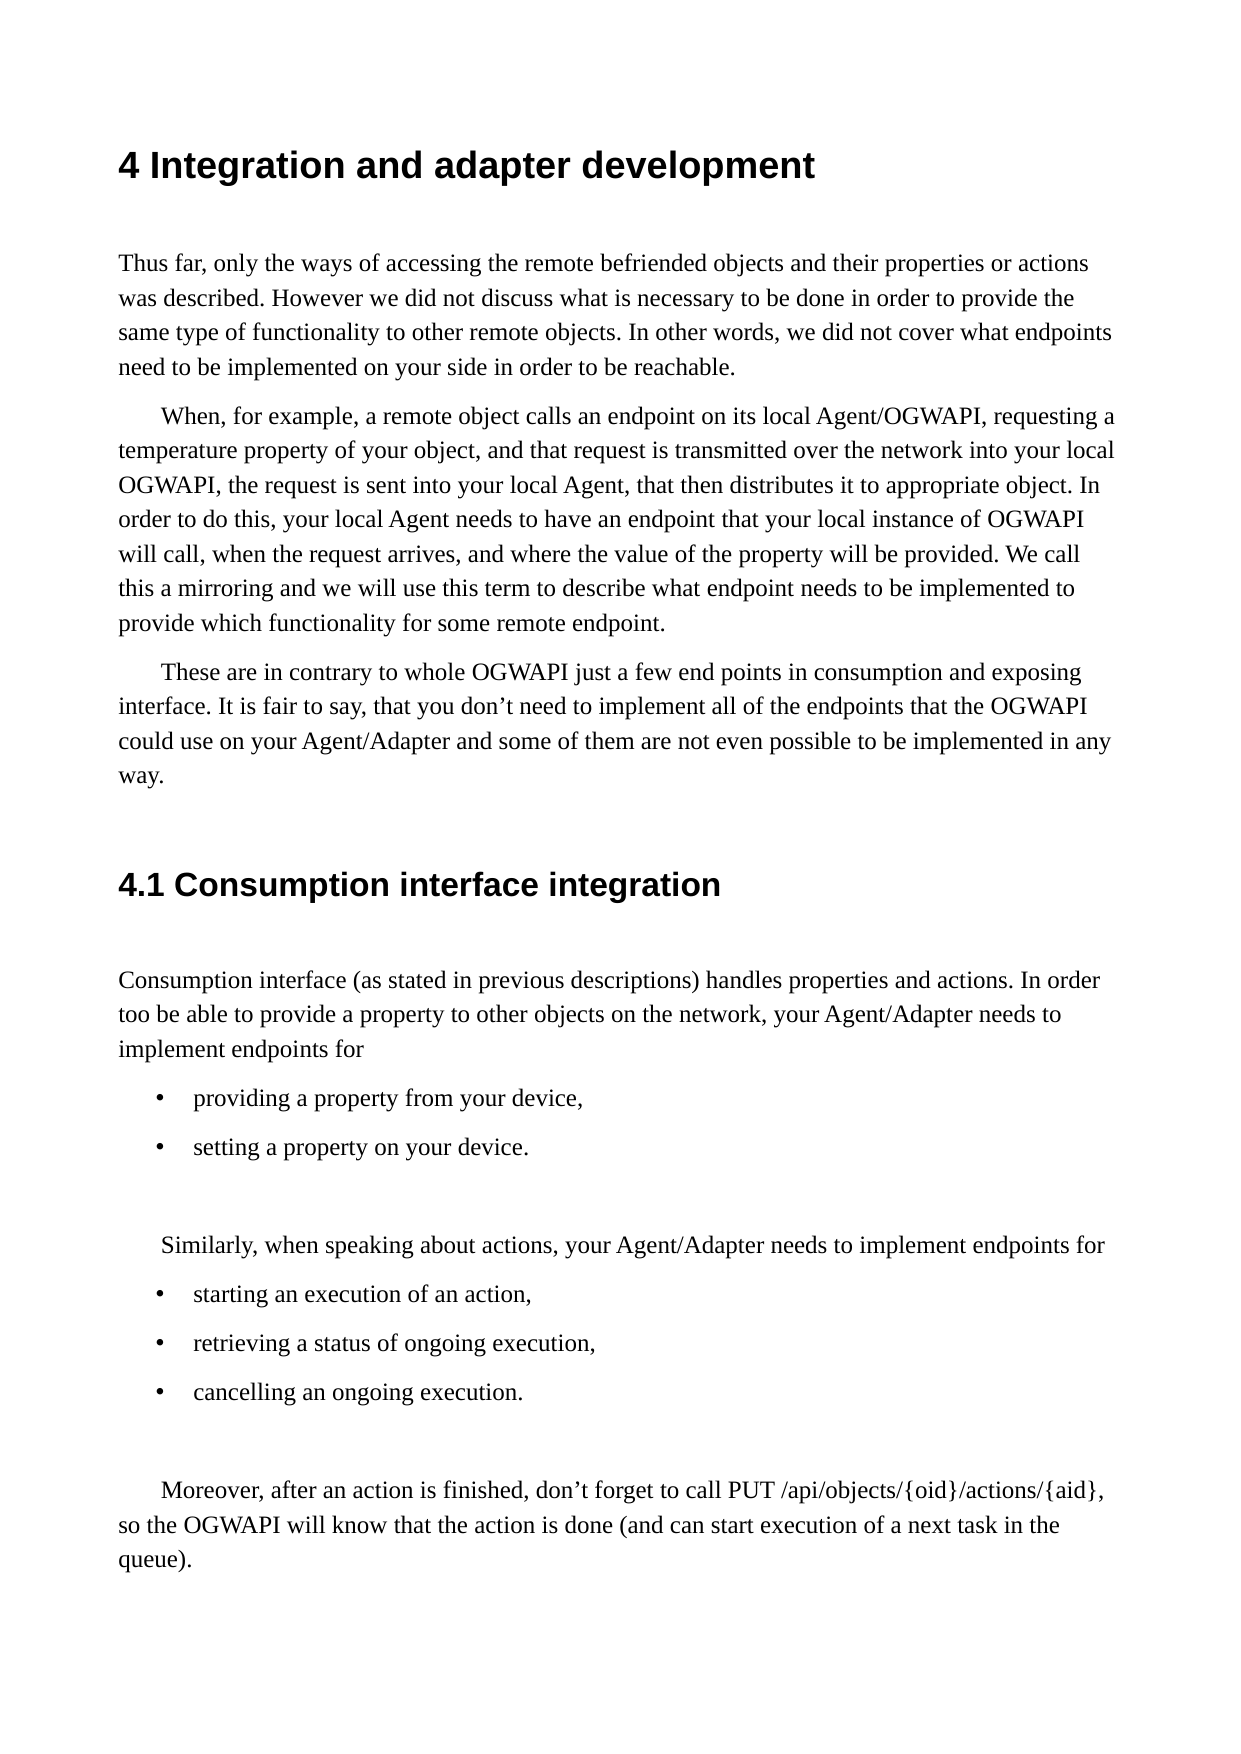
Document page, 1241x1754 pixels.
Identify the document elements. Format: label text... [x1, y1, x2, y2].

list cancelling an ongoing execution. [156, 1377, 1122, 1406]
text Moreover, after an action is finished, don’t forget to call PUT /api/objects/{oid}/actions/{aid}, so the OGWAPI will know that the action is done (and can start execution of a next task in the queue). [118, 1475, 1122, 1573]
subtitle 4 Integration and adapter development [118, 143, 1122, 187]
list starting an execution of an action, [156, 1279, 1122, 1308]
text These are in contrary to whole OGWAPI just a few end points in consumption and exposing interface. It is fair to say, that you don’t need to implement all of the endpoints that the OGWAPI could use on your Agent/Adapter and some of them are not even possible to be implemented in any way. [118, 657, 1122, 789]
subtitle 4.1 Consumption interface integration [118, 864, 1122, 903]
list providing a property from your device, [156, 1083, 1122, 1112]
text Consumption interface (as stated in previous descriptions) handles properties and actions. In order too be able to provide a property to other objects on the network, your Agent/Adapter needs to implement endpoints for [118, 965, 1122, 1062]
list setting a property on your device. [156, 1132, 1122, 1161]
text Similarly, when speaking about actions, your Agent/Adapter needs to implement endpoints for [118, 1230, 1122, 1259]
text When, for example, a remote object calls an endpoint on its local Agent/OGWAPI, requesting a temperature property of your object, and that request is transmitted over the network into your local OGWAPI, the request is sent into your local Agent, that then distributes it to appropriate object. In order to do this, your local Agent needs to have an endpoint that your local instance of OGWAPI will call, when the request arrives, and where the value of the property will be provided. We call this a mirroring and we will use this term to describe what endpoint needs to be implemented to provide which functionality for some remote endpoint. [118, 401, 1122, 636]
list retrieving a status of ongoing execution, [156, 1328, 1122, 1357]
text Thus far, only the ways of accessing the remote befriended objects and their properties or actions was described. However we did not discuss what is necessary to be done in order to provide the same type of functionality to other remote objects. In other words, we did not cover what endpoints need to be implemented on your side in order to be reachable. [118, 248, 1122, 381]
